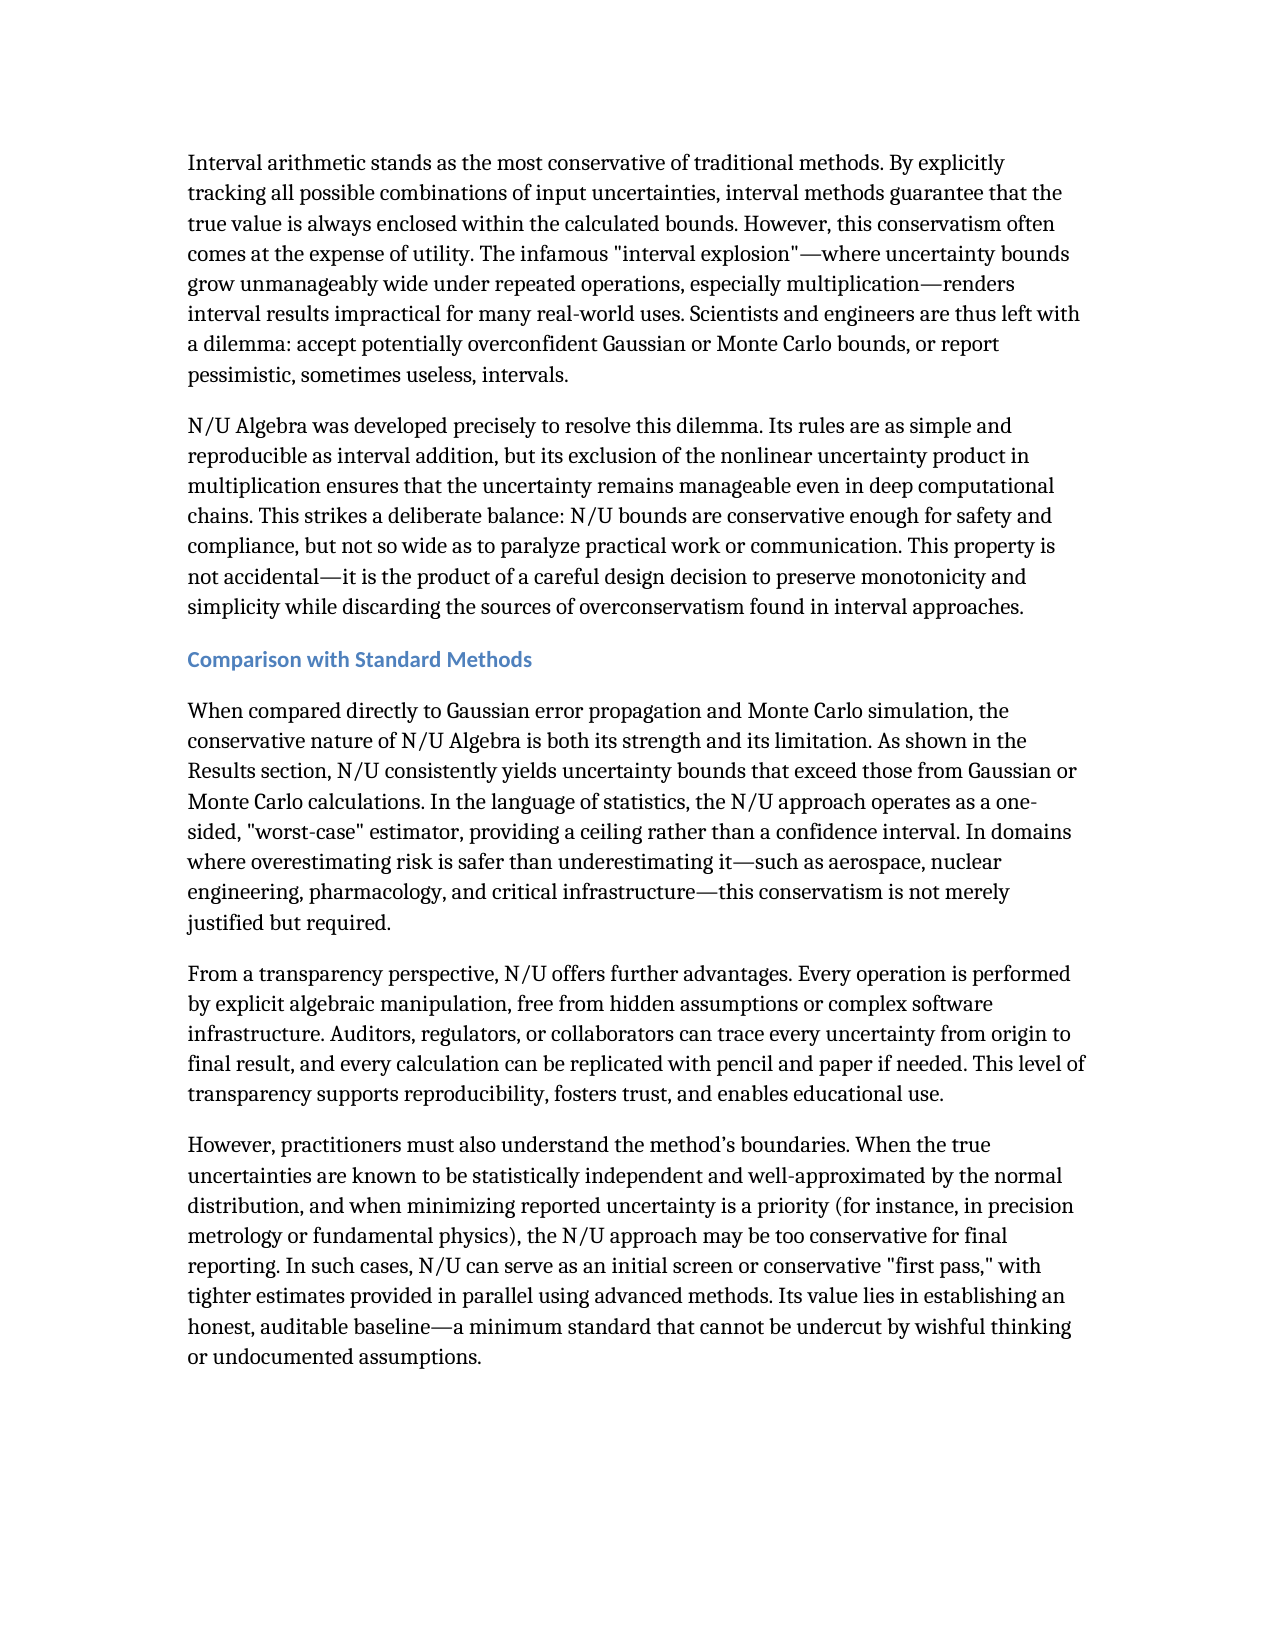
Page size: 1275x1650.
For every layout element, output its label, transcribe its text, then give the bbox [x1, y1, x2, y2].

text From a transparency perspective, N/U offers further advantages. Every operation is performed by explicit algebraic manipulation, free from hidden assumptions or complex software infrastructure. Auditors, regulators, or collaborators can trace every uncertainty from origin to final result, and every calculation can be replicated with pencil and paper if needed. This level of transparency supports reproducibility, fosters trust, and enables educational use. [187, 960, 1087, 1107]
text N/U Algebra was developed precisely to resolve this dilemma. Its rules are as simple and reproducible as interval addition, but its exclusion of the nonlinear uncertainty product in multiplication ensures that the uncertainty remains manageable even in deep computational chains. This strikes a deliberate balance: N/U bounds are conservative enough for safety and compliance, but not so wide as to paralyze practical work or communication. This property is not accidental—it is the product of a careful design decision to preserve monotonicity and simplicity while discarding the sources of overconservatism found in interval approaches. [187, 412, 1087, 620]
subtitle Comparison with Standard Methods [187, 645, 1087, 673]
text However, practitioners must also understand the method’s boundaries. When the true uncertainties are known to be statistically independent and well-approximated by the normal distribution, and when minimizing reported uncertainty is a priority (for instance, in precision metrology or fundamental physics), the N/U approach may be too conservative for final reporting. In such cases, N/U can serve as an initial screen or conservative "first pass," with tighter estimates provided in parallel using advanced methods. Its value lies in establishing an honest, auditable baseline—a minimum standard that cannot be undercut by wishful thinking or undocumented assumptions. [187, 1132, 1087, 1370]
text When compared directly to Gaussian error propagation and Monte Carlo simulation, the conservative nature of N/U Algebra is both its strength and its limitation. As shown in the Results section, N/U consistently yields uncertainty bounds that exceed those from Gaussian or Monte Carlo calculations. In the language of statistics, the N/U approach operates as a one-sided, "worst-case" estimator, providing a ceiling rather than a confidence interval. In domains where overestimating risk is safer than underestimating it—such as aerospace, nuclear engineering, pharmacology, and critical infrastructure—this conservatism is not merely justified but required. [187, 698, 1087, 936]
text Interval arithmetic stands as the most conservative of traditional methods. By explicitly tracking all possible combinations of input uncertainties, interval methods guarantee that the true value is always enclosed within the calculated bounds. However, this conservatism often comes at the expense of utility. The infamous "interval explosion"—where uncertainty bounds grow unmanageably wide under repeated operations, especially multiplication—renders interval results impractical for many real-world uses. Scientists and engineers are thus left with a dilemma: accept potentially overconfident Gaussian or Monte Carlo bounds, or report pessimistic, sometimes useless, intervals. [187, 150, 1087, 388]
